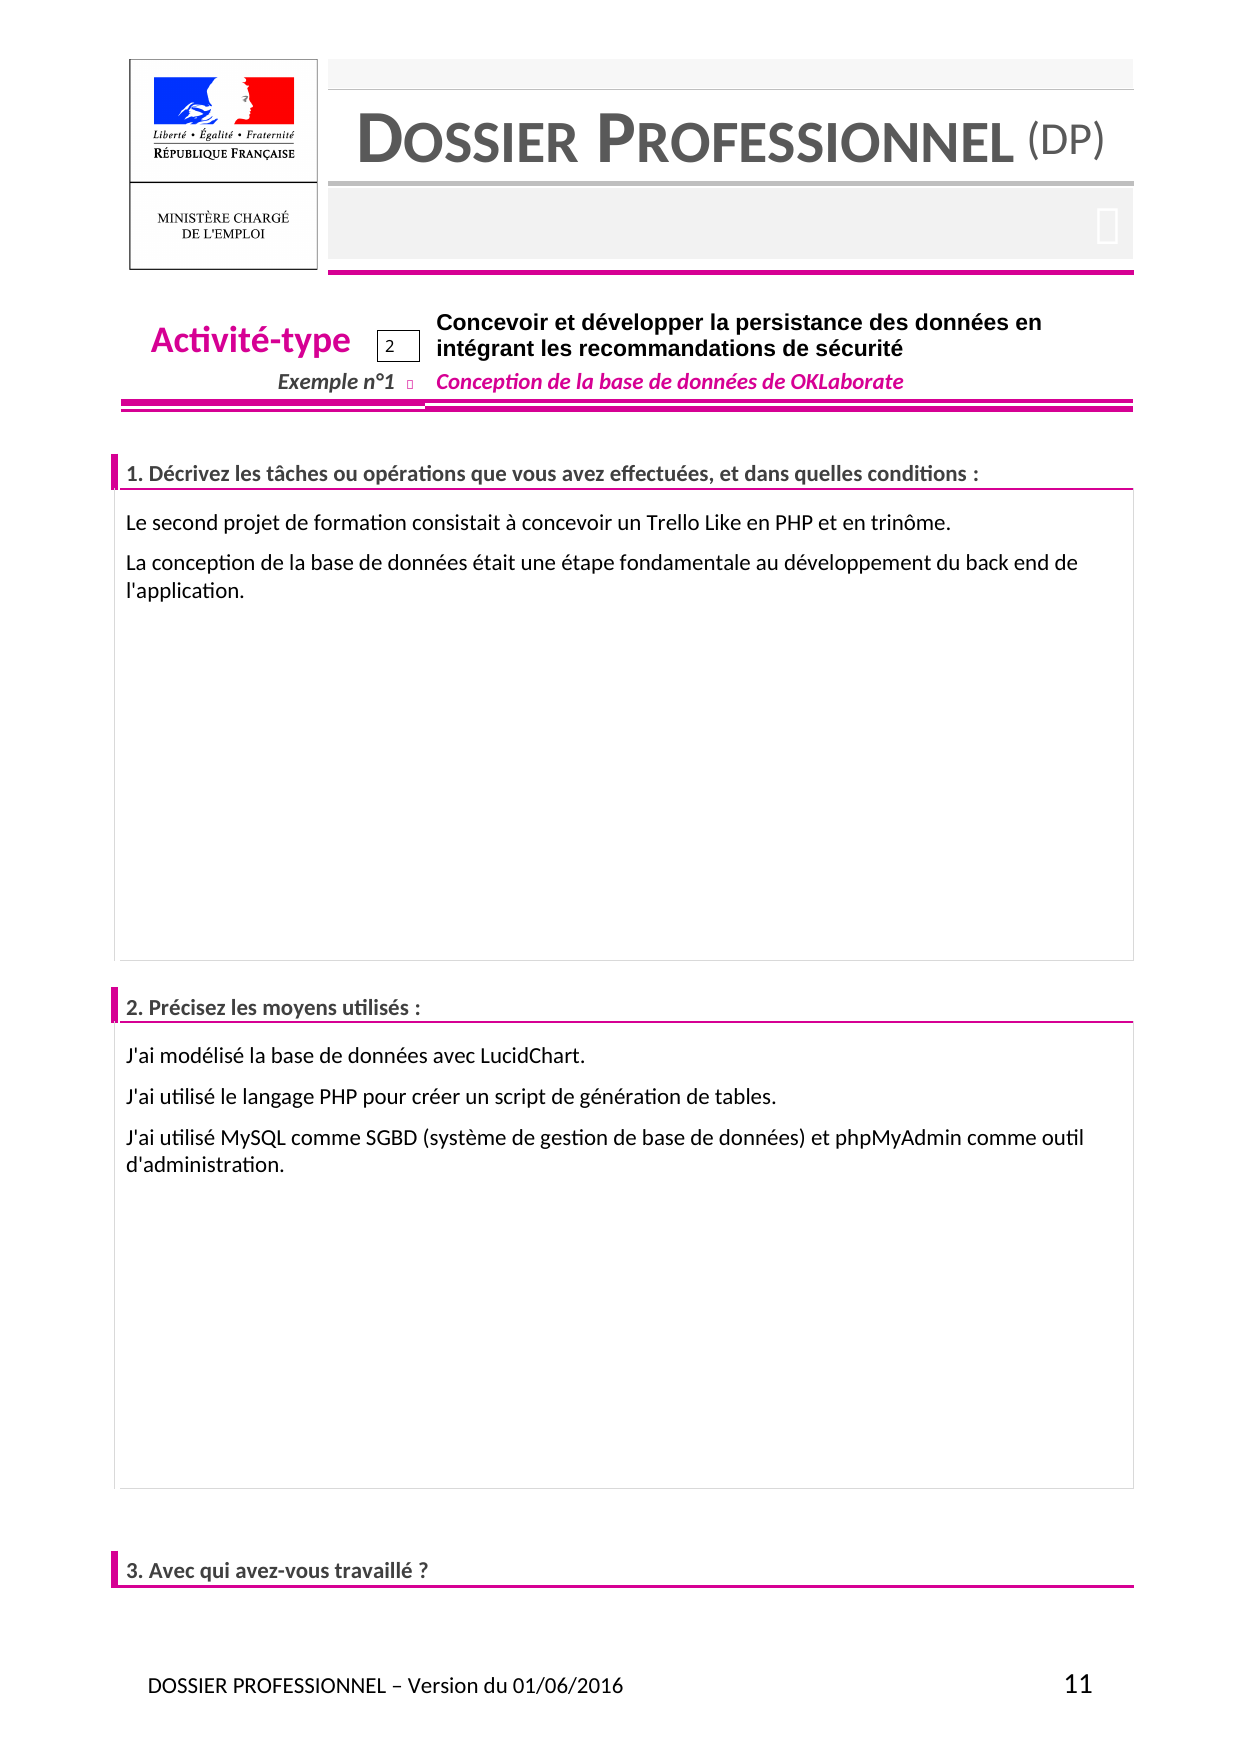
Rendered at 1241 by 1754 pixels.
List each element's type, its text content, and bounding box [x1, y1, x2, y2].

table_cell Exemple n°1  [115, 361, 425, 399]
table_cell 1. Décrivez les tâches ou opérations que vous avez effectuées, et dans quelles conditions : [118, 454, 1133, 487]
table_cell [602, 412, 1133, 453]
table_cell 3. Avec qui avez-vous travaillé ? [118, 1551, 1133, 1584]
table_cell [115, 1488, 1133, 1551]
table_header Activité-type [115, 303, 366, 361]
table_cell [115, 960, 1133, 987]
table_cell 2. Précisez les moyens utilisés : [118, 987, 1133, 1021]
picture [129, 59, 318, 270]
table_header [366, 303, 425, 361]
table_cell J'ai modélisé la base de données avec LucidChart. J'ai utilisé le langage PHP pour créer un script de génération de tables. J'ai utilisé MySQL comme SGBD (système de gestion de base de données) et phpMyAdmin comme outil d'administration. [115, 1021, 1133, 1488]
table_cell [115, 399, 425, 453]
table_cell [425, 412, 602, 453]
table_header Concevoir et développer la persistance des données en intégrant les recommandations de sécurité [425, 303, 1133, 361]
table_cell Conception de la base de données de OKLaborate [425, 361, 1133, 399]
table_cell Le second projet de formation consistait à concevoir un Trello Like en PHP et en trinôme. La conception de la base de données était une étape fondamentale au développement du back end de l'application. [115, 488, 1133, 960]
